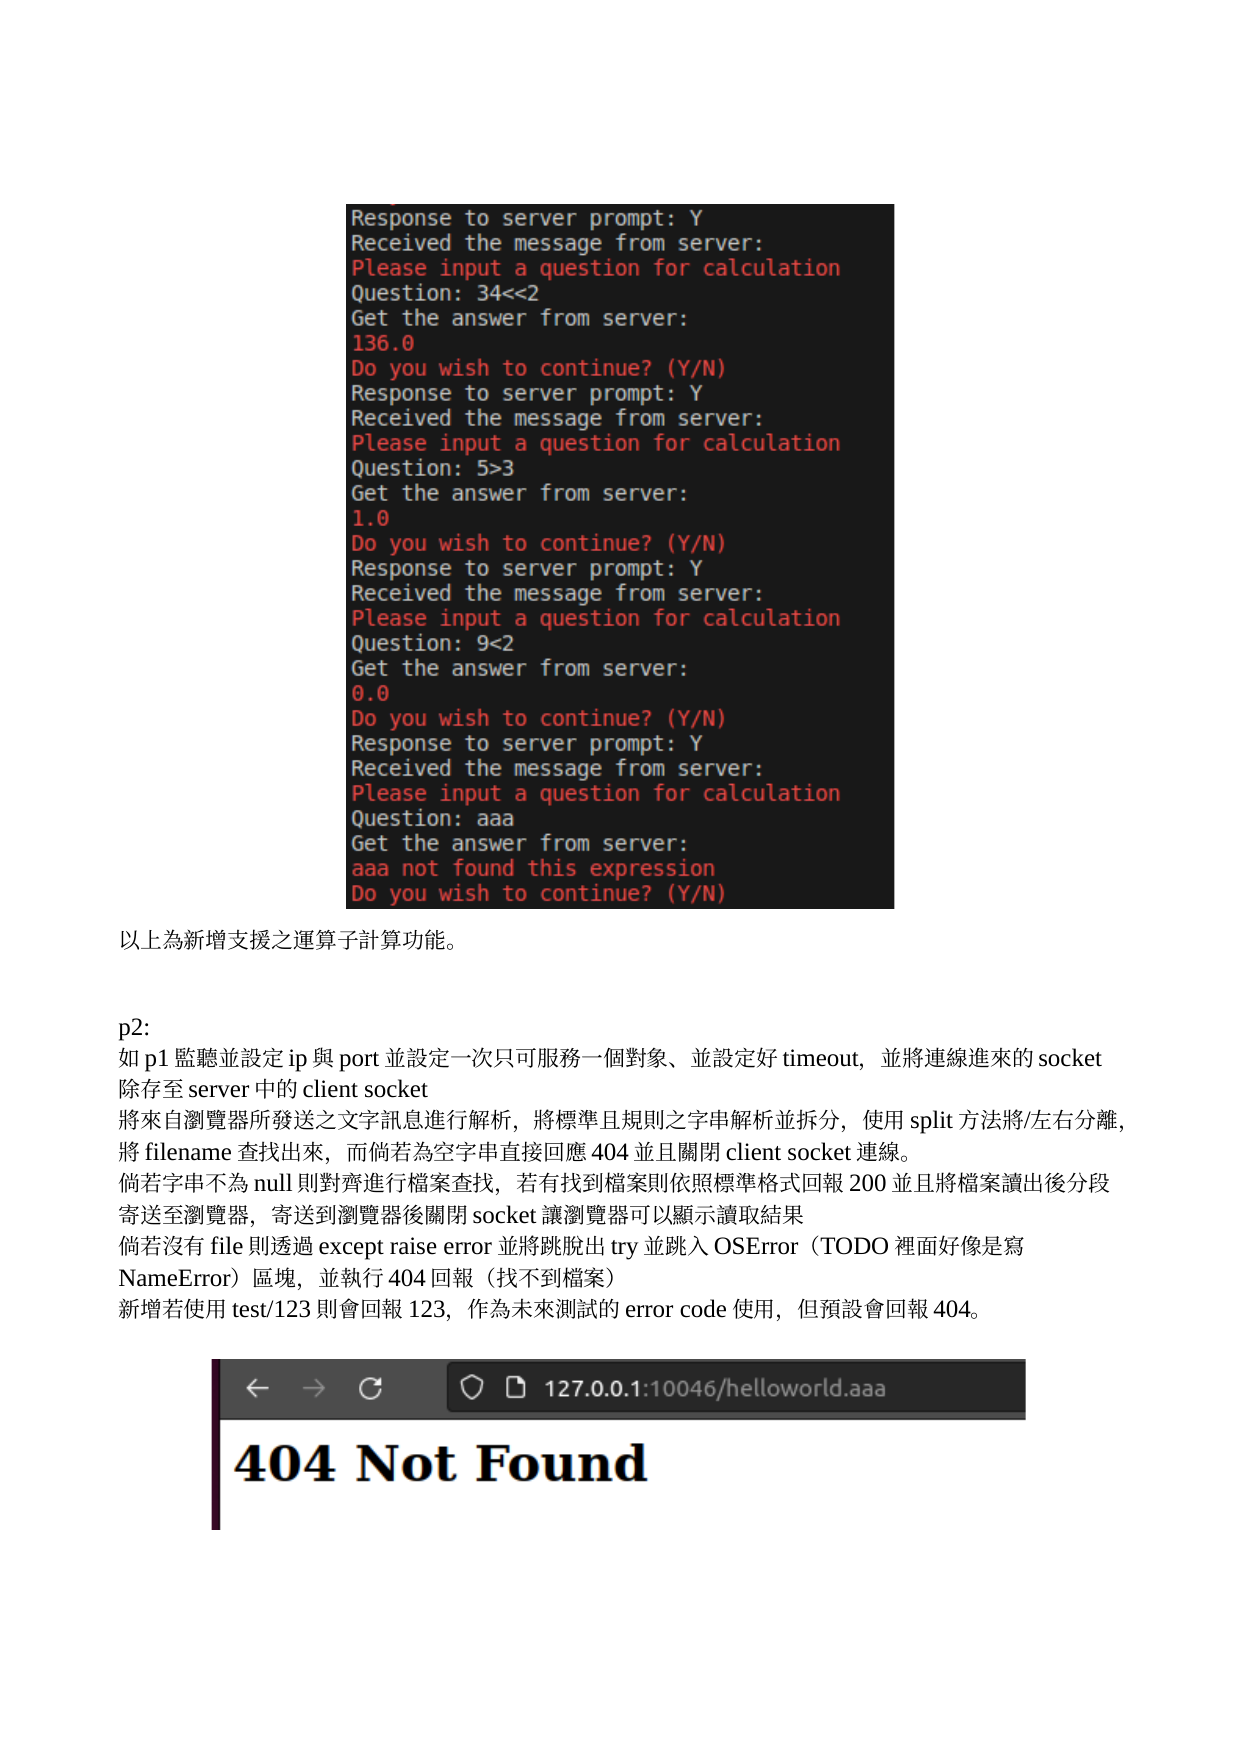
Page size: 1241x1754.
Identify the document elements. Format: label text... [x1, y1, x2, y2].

text 新增若使用test/123則會回報123，作為未來測試的error code使用，但預設會回報404。 [118, 1292, 1122, 1324]
text 倘若沒有file則透過except raise error並將跳脫出try並跳入OSError（TODO裡面好像是寫NameError）區塊，並執行404回報（找不到檔案） [118, 1229, 1122, 1292]
text 如p1監聽並設定ip與port並設定一次只可服務一個對象、並設定好timeout，並將連線進來的socket除存至server中的client socket [118, 1041, 1122, 1104]
picture [211, 1359, 1026, 1530]
text 倘若字串不為null則對齊進行檔案查找，若有找到檔案則依照標準格式回報200並且將檔案讀出後分段寄送至瀏覽器，寄送到瀏覽器後關閉socket讓瀏覽器可以顯示讀取結果 [118, 1167, 1122, 1229]
text p2: [118, 1012, 1122, 1041]
text 以上為新增支援之運算子計算功能。 [118, 923, 1122, 954]
text 將來自瀏覽器所發送之文字訊息進行解析，將標準且規則之字串解析並拆分，使用split方法將/左右分離，將filename查找出來，而倘若為空字串直接回應404並且關閉client socket連線。 [118, 1104, 1122, 1167]
picture [346, 204, 895, 909]
